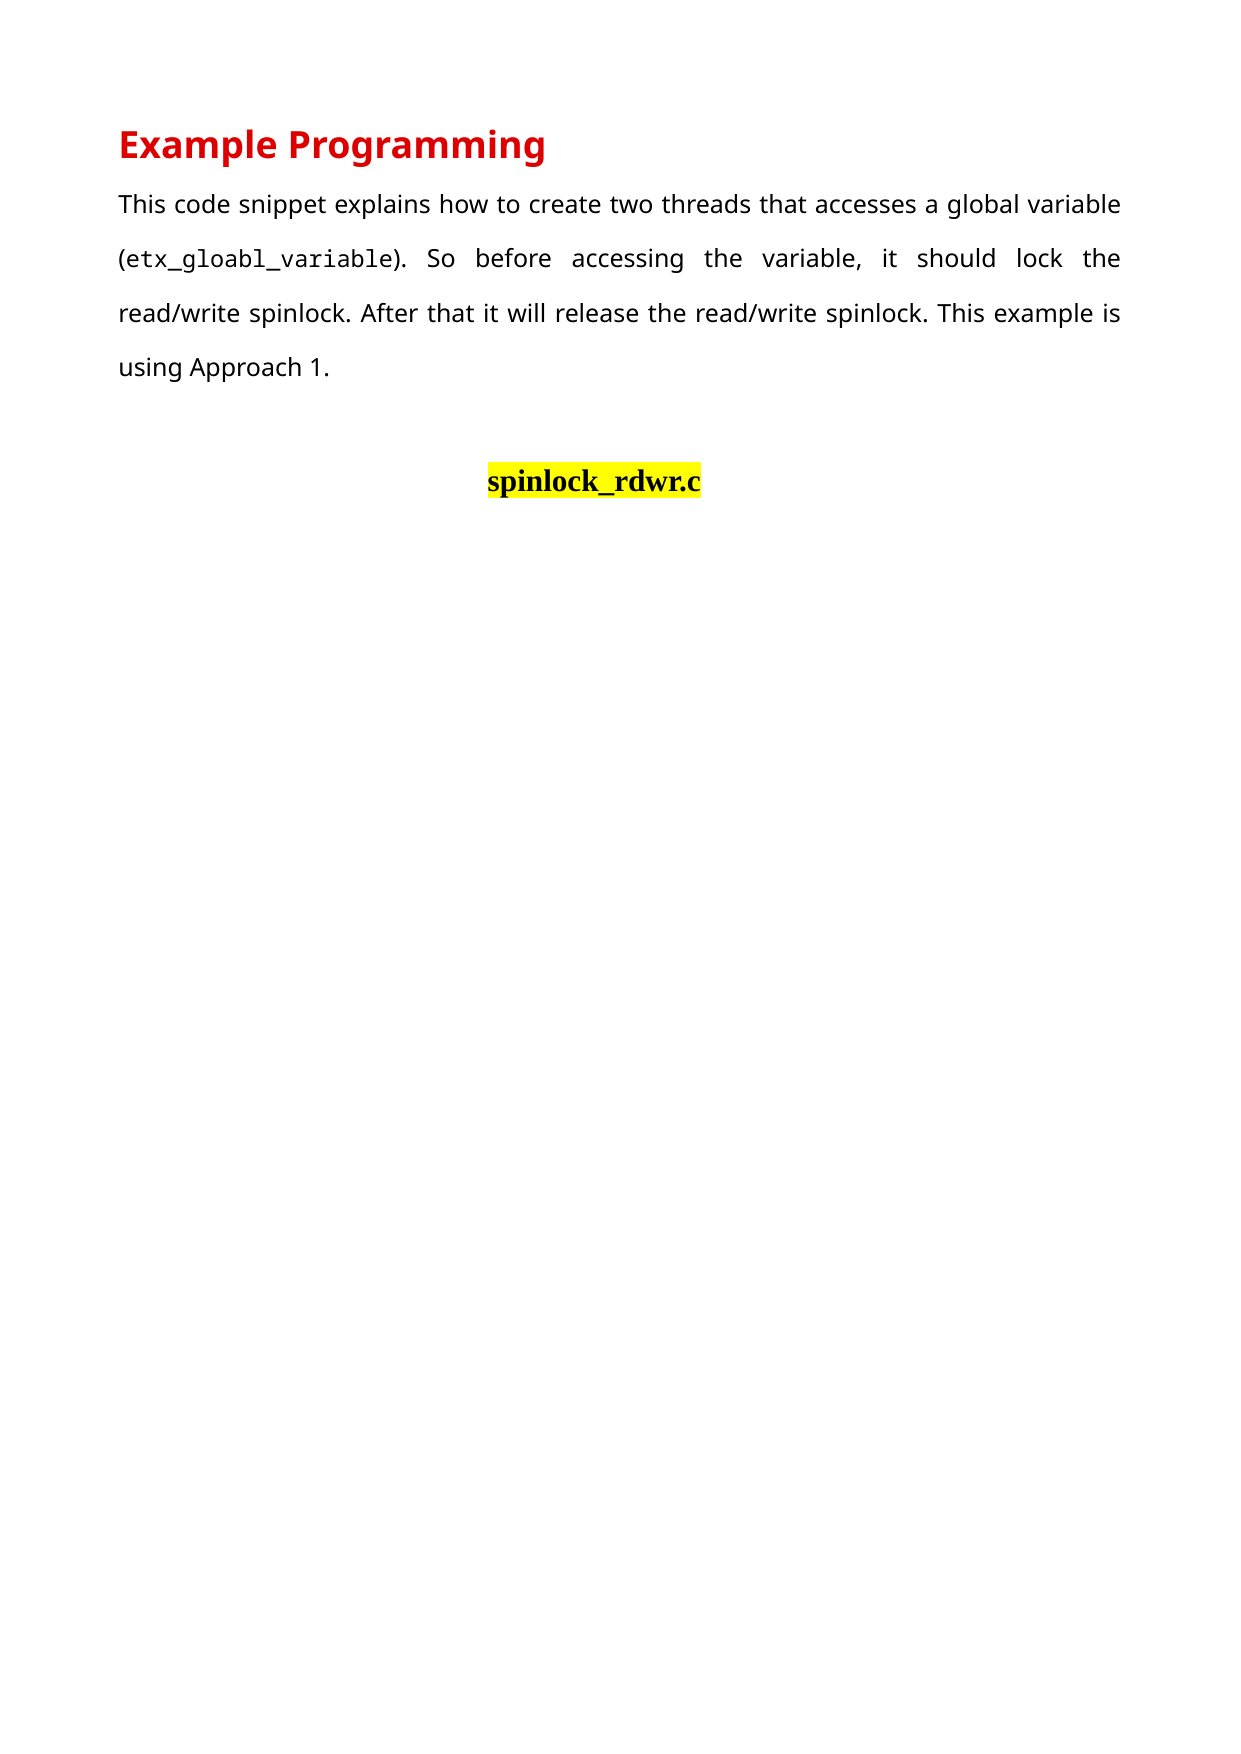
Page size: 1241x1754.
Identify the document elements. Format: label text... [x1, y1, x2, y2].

text This code snippet explains how to create two threads that accesses a global variable (etx_gloabl_variable). So before accessing the variable, it should lock the read/write spinlock. After that it will release the read/write spinlock. This example is using Approach 1. [118, 186, 1122, 384]
text spinlock_rdwr.c [118, 462, 1122, 498]
subtitle Example Programming [118, 118, 1122, 169]
